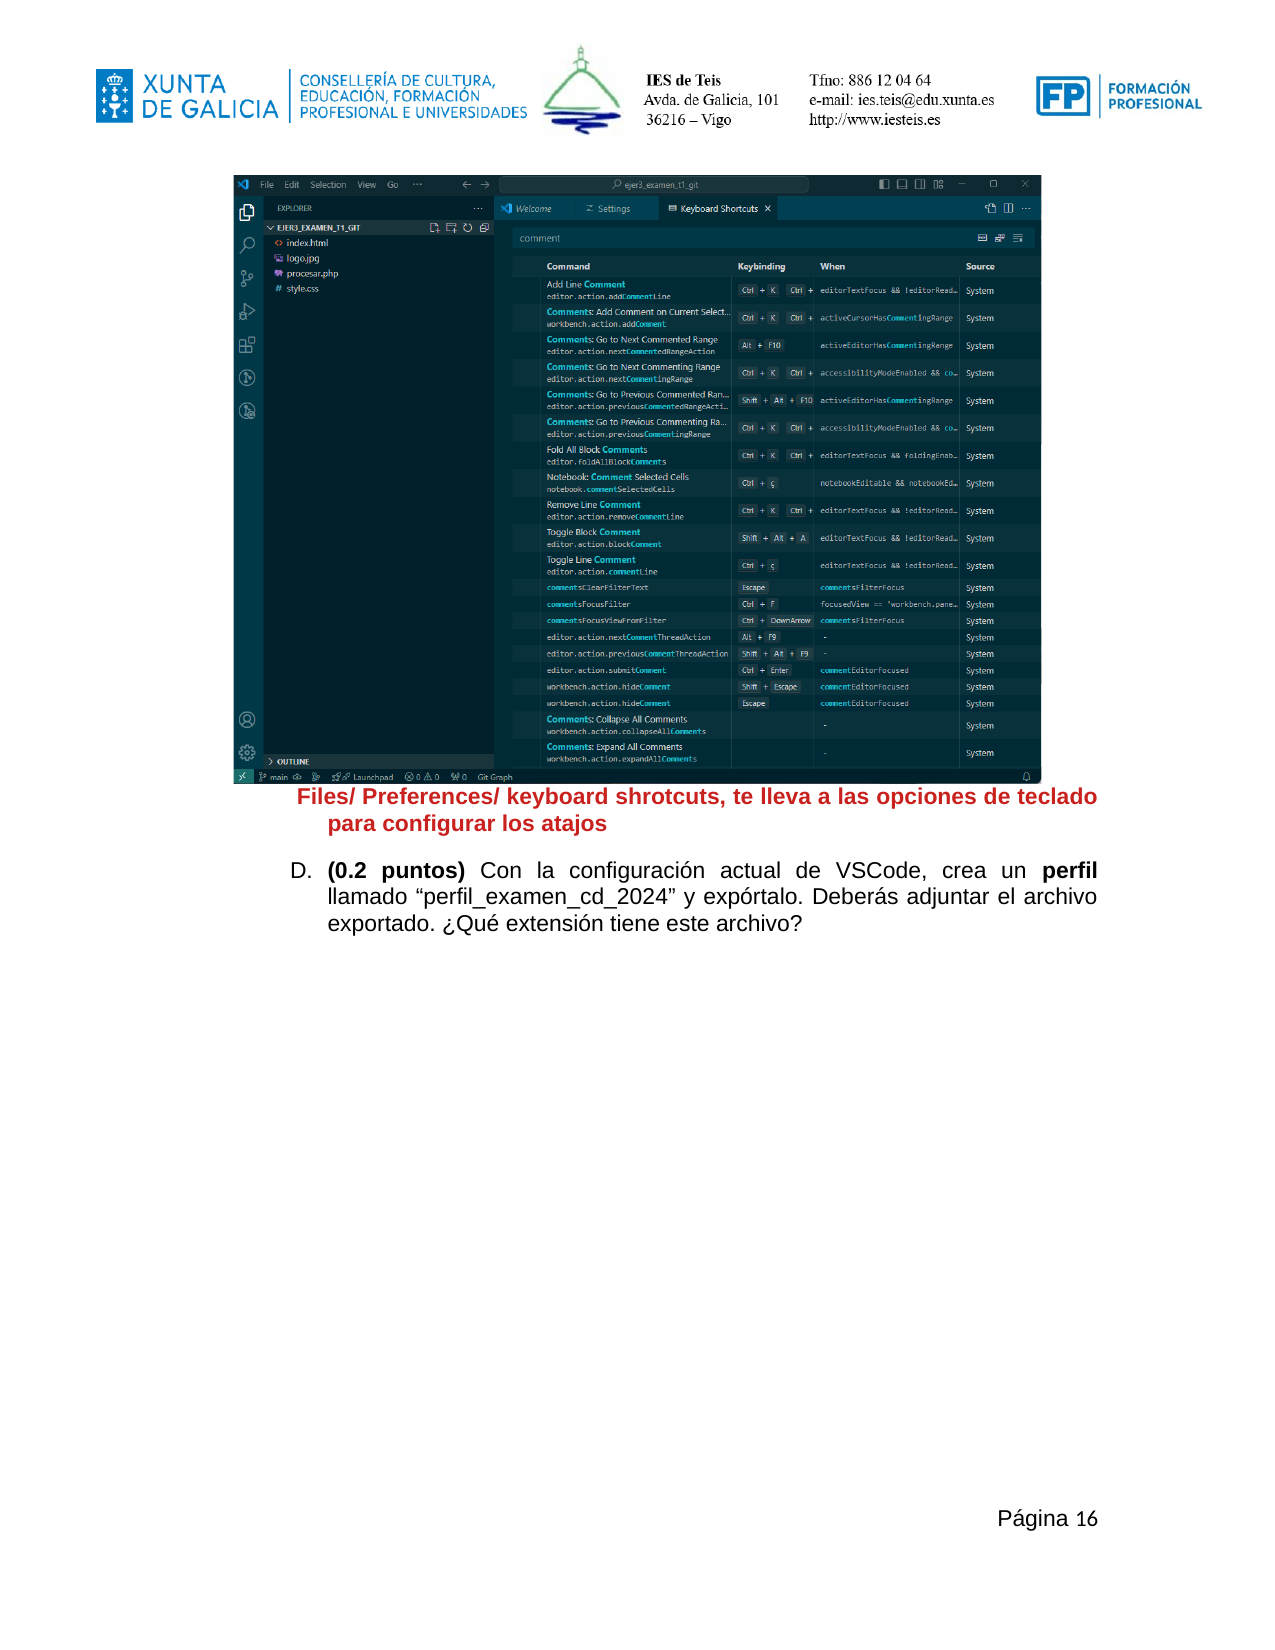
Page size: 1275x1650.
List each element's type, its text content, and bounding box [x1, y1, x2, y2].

text Files/ Preferences/ keyboard shrotcuts, te lleva a las opciones de teclado para configurar los atajos [290, 176, 1098, 836]
picture [765, 340, 784, 351]
picture [768, 285, 778, 296]
picture [614, 668, 626, 672]
picture [514, 580, 1042, 595]
picture [245, 410, 255, 418]
picture [739, 665, 757, 675]
picture [739, 560, 757, 571]
picture [768, 599, 778, 609]
picture [250, 205, 254, 215]
picture [797, 395, 813, 406]
picture [771, 395, 786, 406]
picture [514, 613, 1042, 628]
picture [739, 698, 768, 708]
list (0.2 puntos) Con la configuración actual de VSCode, crea un perfil llamado “perfil_examen_cd_2024” y expórtalo. Deberás adjuntar el archivo exportado. ¿Qué extensión tiene este archivo? [290, 857, 1098, 936]
picture [787, 285, 805, 296]
picture [86, 35, 1215, 144]
picture [514, 646, 1042, 661]
picture [739, 340, 755, 351]
picture [514, 680, 1042, 694]
picture [787, 505, 805, 516]
picture [241, 745, 248, 751]
picture [739, 450, 757, 461]
picture [739, 599, 757, 609]
picture [765, 632, 780, 642]
picture [739, 285, 757, 296]
picture [514, 257, 1042, 276]
picture [233, 175, 1042, 784]
picture [739, 395, 760, 406]
picture [514, 305, 1042, 330]
picture [739, 505, 757, 516]
picture [514, 525, 1042, 551]
picture [514, 415, 1042, 440]
picture [514, 470, 1042, 496]
picture [768, 665, 791, 675]
picture [739, 632, 755, 642]
picture [768, 560, 778, 571]
picture [787, 450, 805, 461]
picture [768, 450, 778, 461]
picture [978, 235, 987, 240]
picture [514, 713, 1042, 738]
picture [514, 360, 1042, 385]
picture [768, 505, 778, 516]
